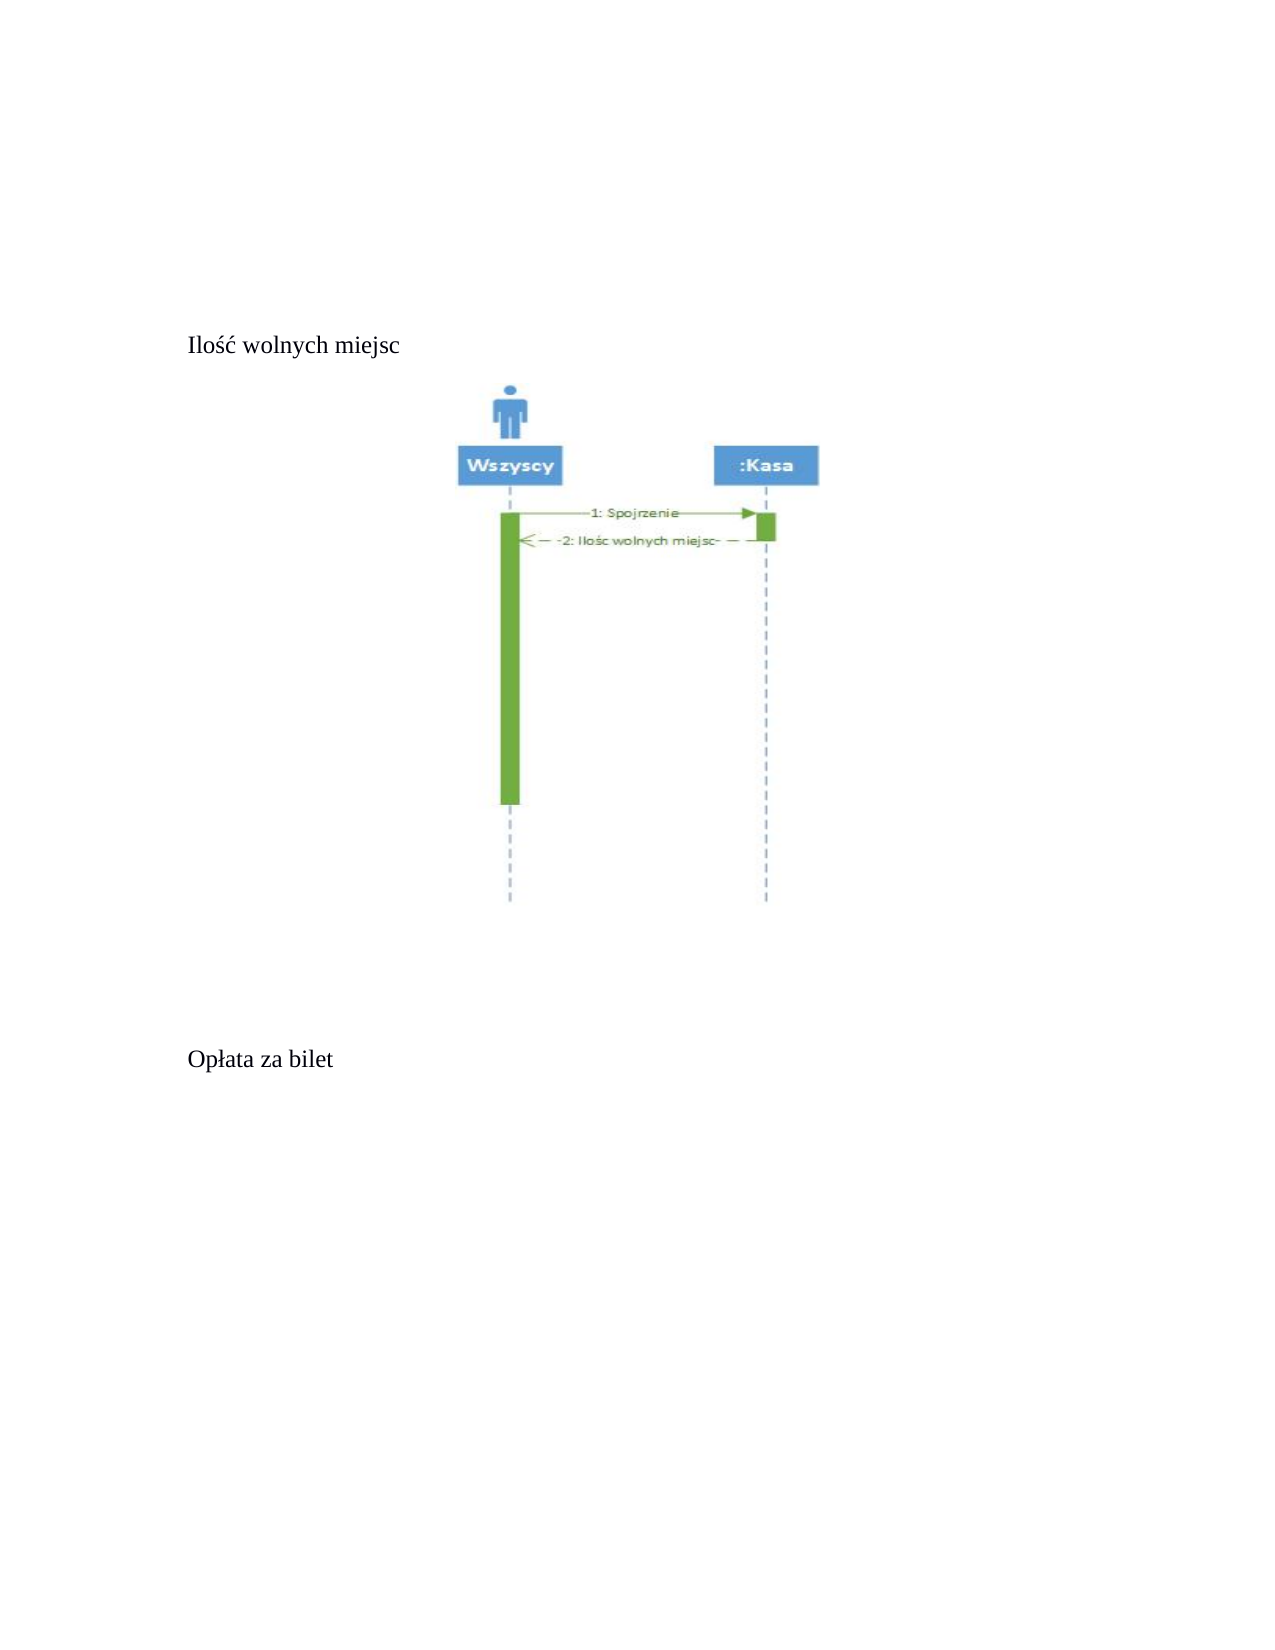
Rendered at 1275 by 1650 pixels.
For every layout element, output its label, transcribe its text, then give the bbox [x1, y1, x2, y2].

text Opłata za bilet [187, 1044, 1087, 1073]
picture [454, 383, 821, 909]
text Ilość wolnych miejsc [187, 330, 1087, 359]
